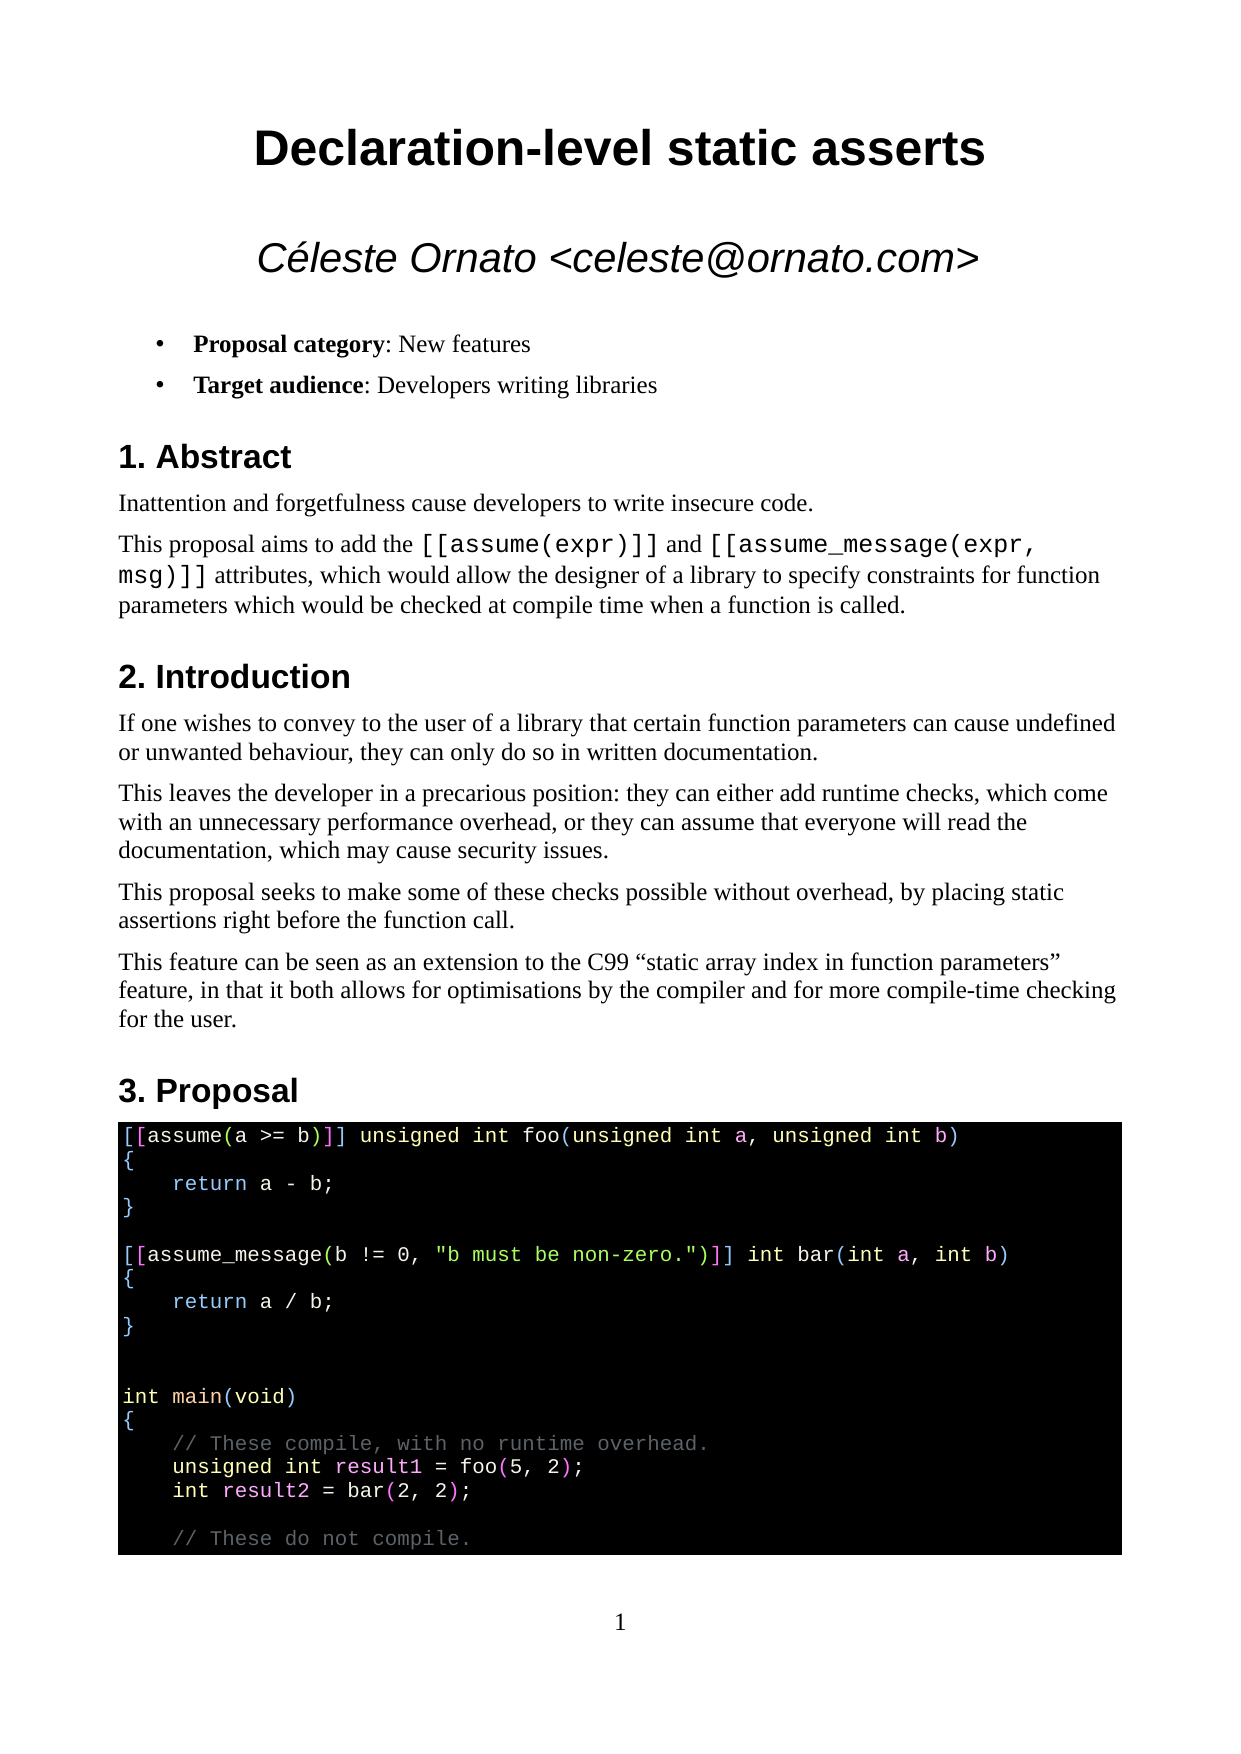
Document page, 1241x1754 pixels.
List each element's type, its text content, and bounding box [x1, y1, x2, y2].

text // These compile, with no runtime overhead. [119, 1429, 1121, 1453]
text This feature can be seen as an extension to the C99 “static array index in function parameters” feature, in that it both allows for optimisations by the compiler and for more compile-time checking for the user. [118, 947, 1122, 1033]
text This proposal aims to add the [[assume(expr)]] and [[assume_message(expr, msg)]] attributes, which would allow the designer of a library to specify constraints for function parameters which would be checked at compile time when a function is called. [118, 529, 1122, 619]
subtitle Abstract [118, 436, 1122, 475]
text [[assume_message(b != 0, "b must be non-zero.")]] int bar(int a, int b) [119, 1240, 1121, 1263]
subtitle Proposal [118, 1070, 1122, 1109]
text If one wishes to convey to the user of a library that certain function parameters can cause undefined or unwanted behaviour, they can only do so in written documentation. [118, 708, 1122, 765]
text This leaves the developer in a precarious position: they can either add runtime checks, which come with an unnecessary performance overhead, or they can assume that everyone will read the documentation, which may cause security issues. [118, 778, 1122, 864]
text // These do not compile. [119, 1523, 1121, 1554]
title Declaration-level static asserts [118, 118, 1122, 176]
text return a / b; [119, 1287, 1121, 1311]
list Proposal category: New features [156, 329, 1122, 358]
text unsigned int result1 = foo(5, 2); [119, 1453, 1121, 1476]
text { [119, 1263, 1121, 1287]
subtitle Céleste Ornato <celeste@ornato.com> [118, 233, 1122, 281]
text [[assume(a >= b)]] unsigned int foo(unsigned int a, unsigned int b) [119, 1123, 1121, 1145]
text This proposal seeks to make some of these checks possible without overhead, by placing static assertions right before the function call. [118, 877, 1122, 934]
text Inattention and forgetfulness cause developers to write insecure code. [118, 488, 1122, 516]
text int result2 = bar(2, 2); [119, 1476, 1121, 1500]
text int main(void) [119, 1382, 1121, 1405]
text } [119, 1192, 1121, 1216]
text { [119, 1405, 1121, 1429]
subtitle Introduction [118, 657, 1122, 695]
text return a - b; [119, 1169, 1121, 1192]
list Target audience: Developers writing libraries [156, 370, 1122, 399]
text } [119, 1311, 1121, 1334]
text { [119, 1145, 1121, 1169]
